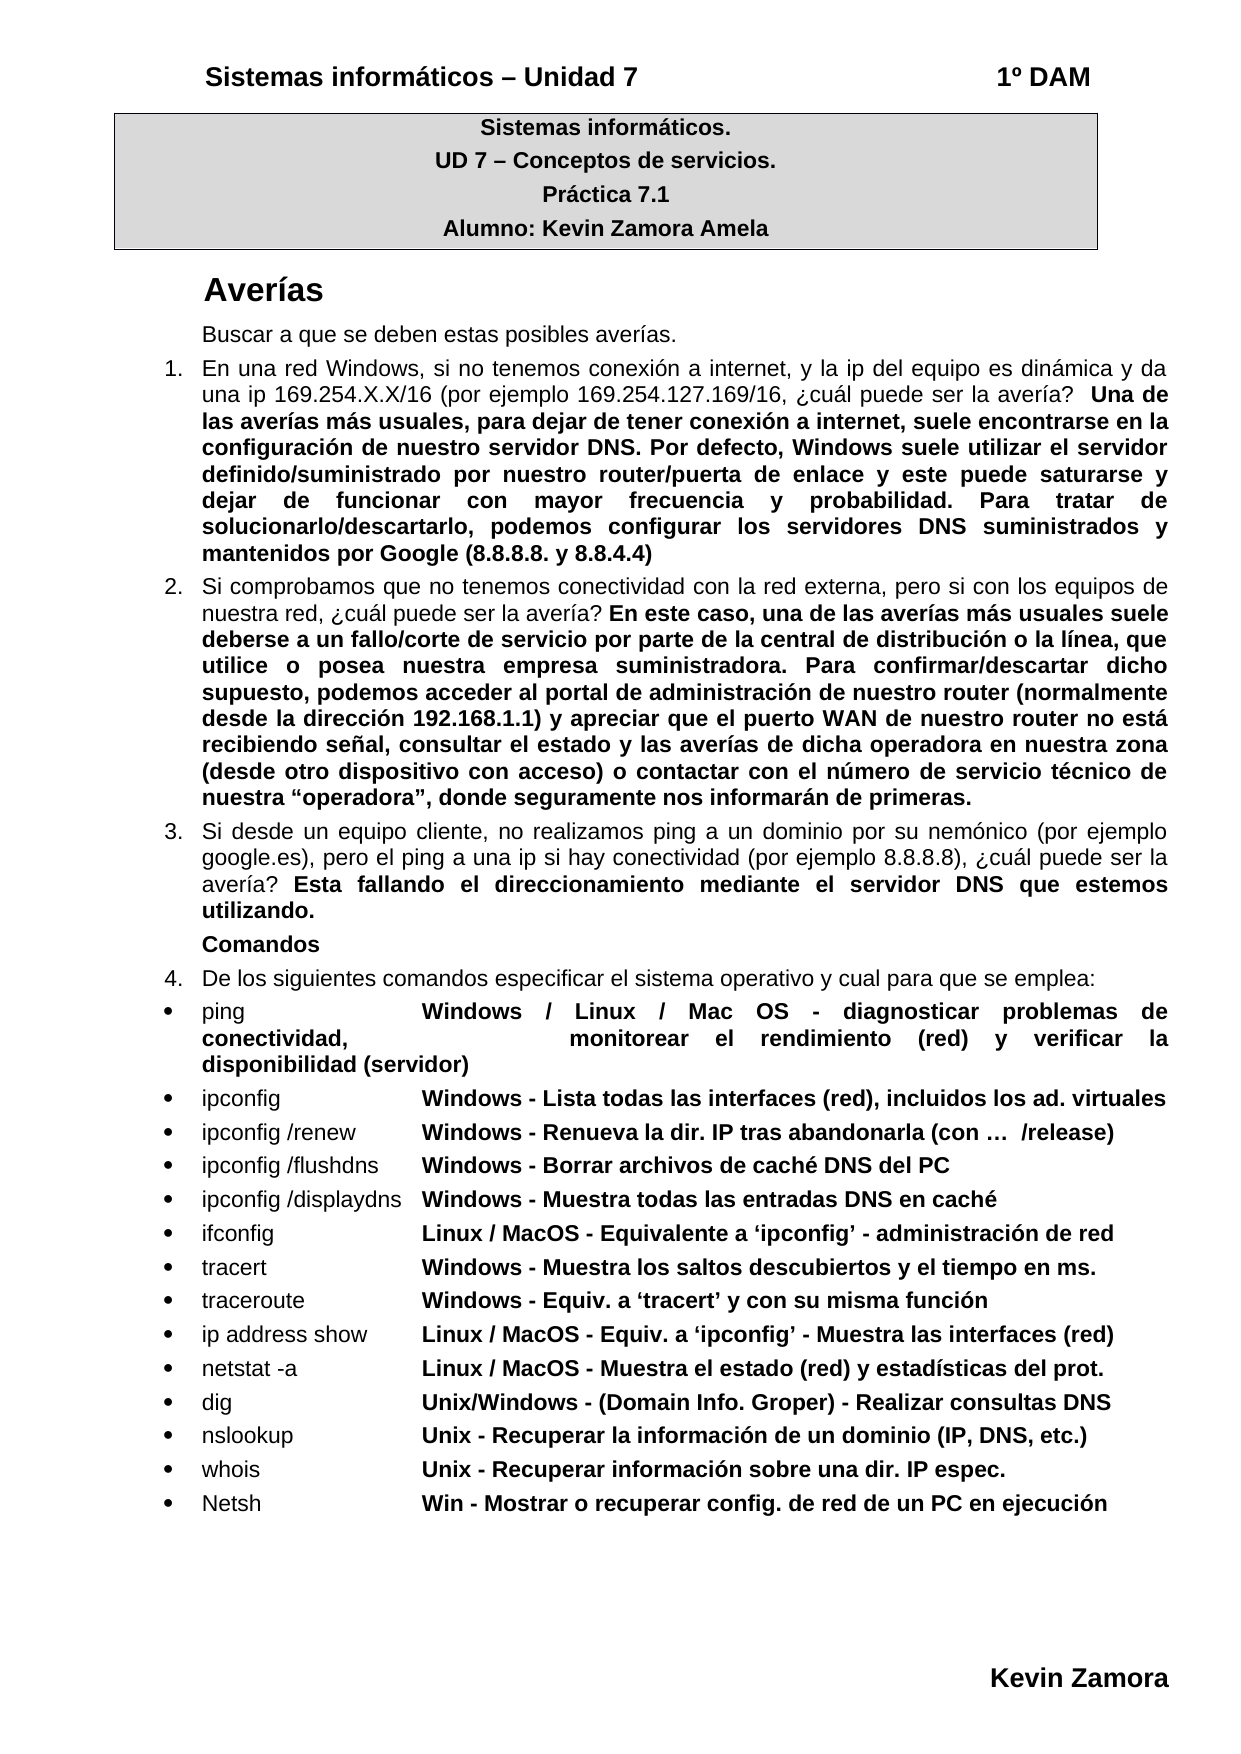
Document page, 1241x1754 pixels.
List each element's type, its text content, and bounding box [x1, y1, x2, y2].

list ipconfig /renew Windows - Renueva la dir. IP tras abandonarla (con … /release) [164, 1118, 1169, 1145]
subtitle Averías [203, 270, 1169, 309]
list En una red Windows, si no tenemos conexión a internet, y la ip del equipo es dinámica y da una ip 169.254.X.X/16 (por ejemplo 169.254.127.169/16, ¿cuál puede ser la avería? Una de las averías más usuales, para dejar de tener conexión a internet, suele encontrarse en la configuración de nuestro servidor DNS. Por defecto, Windows suele utilizar el servidor definido/suministrado por nuestro router/puerta de enlace y este puede saturarse y dejar de funcionar con mayor frecuencia y probabilidad. Para tratar de solucionarlo/descartarlo, podemos configurar los servidores DNS suministrados y mantenidos por Google (8.8.8.8. y 8.8.4.4) [164, 355, 1169, 566]
list Buscar a que se deben estas posibles averías. [202, 321, 1169, 348]
list Si desde un equipo cliente, no realizamos ping a un dominio por su nemónico (por ejemplo google.es), pero el ping a una ip si hay conectividad (por ejemplo 8.8.8.8), ¿cuál puede ser la avería? Esta fallando el direccionamiento mediante el servidor DNS que estemos utilizando. [164, 818, 1169, 923]
list ipconfig Windows - Lista todas las interfaces (red), incluidos los ad. virtuales [164, 1085, 1169, 1111]
list Si comprobamos que no tenemos conectividad con la red externa, pero si con los equipos de nuestra red, ¿cuál puede ser la avería? En este caso, una de las averías más usuales suele deberse a un fallo/corte de servicio por parte de la central de distribución o la línea, que utilice o posea nuestra empresa suministradora. Para confirmar/descartar dicho supuesto, podemos acceder al portal de administración de nuestro router (normalmente desde la dirección 192.168.1.1) y apreciar que el puerto WAN de nuestro router no está recibiendo señal, consultar el estado y las averías de dicha operadora en nuestra zona (desde otro dispositivo con acceso) o contactar con el número de servicio técnico de nuestra “operadora”, donde seguramente nos informarán de primeras. [164, 573, 1169, 811]
list Comandos [202, 931, 1169, 957]
table_header Sistemas informáticos. UD 7 – Conceptos de servicios. Práctica 7.1 Alumno: Kevin Zamora Amela [115, 114, 1097, 248]
list ipconfig /flushdns Windows - Borrar archivos de caché DNS del PC [164, 1152, 1169, 1178]
list ipconfig /displaydns Windows - Muestra todas las entradas DNS en caché [164, 1186, 1169, 1212]
list tracert Windows - Muestra los saltos descubiertos y el tiempo en ms. [164, 1253, 1169, 1280]
list ip address show Linux / MacOS - Equiv. a ‘ipconfig’ - Muestra las interfaces (red) [164, 1321, 1169, 1347]
list Netsh Win - Mostrar o recuperar config. de red de un PC en ejecución [164, 1490, 1169, 1516]
list De los siguientes comandos especificar el sistema operativo y cual para que se emplea: [164, 964, 1169, 991]
list dig Unix/Windows - (Domain Info. Groper) - Realizar consultas DNS [164, 1388, 1169, 1415]
list ifconfig Linux / MacOS - Equivalente a ‘ipconfig’ - administración de red [164, 1220, 1169, 1246]
list traceroute Windows - Equiv. a ‘tracert’ y con su misma función [164, 1287, 1169, 1313]
list netstat -a Linux / MacOS - Muestra el estado (red) y estadísticas del prot. [164, 1355, 1169, 1381]
list whois Unix - Recuperar información sobre una dir. IP espec. [164, 1456, 1169, 1482]
list ping Windows / Linux / Mac OS - diagnosticar problemas de conectividad, monitorear el rendimiento (red) y verificar la disponibilidad (servidor) [164, 998, 1169, 1077]
list nslookup Unix - Recuperar la información de un dominio (IP, DNS, etc.) [164, 1422, 1169, 1448]
